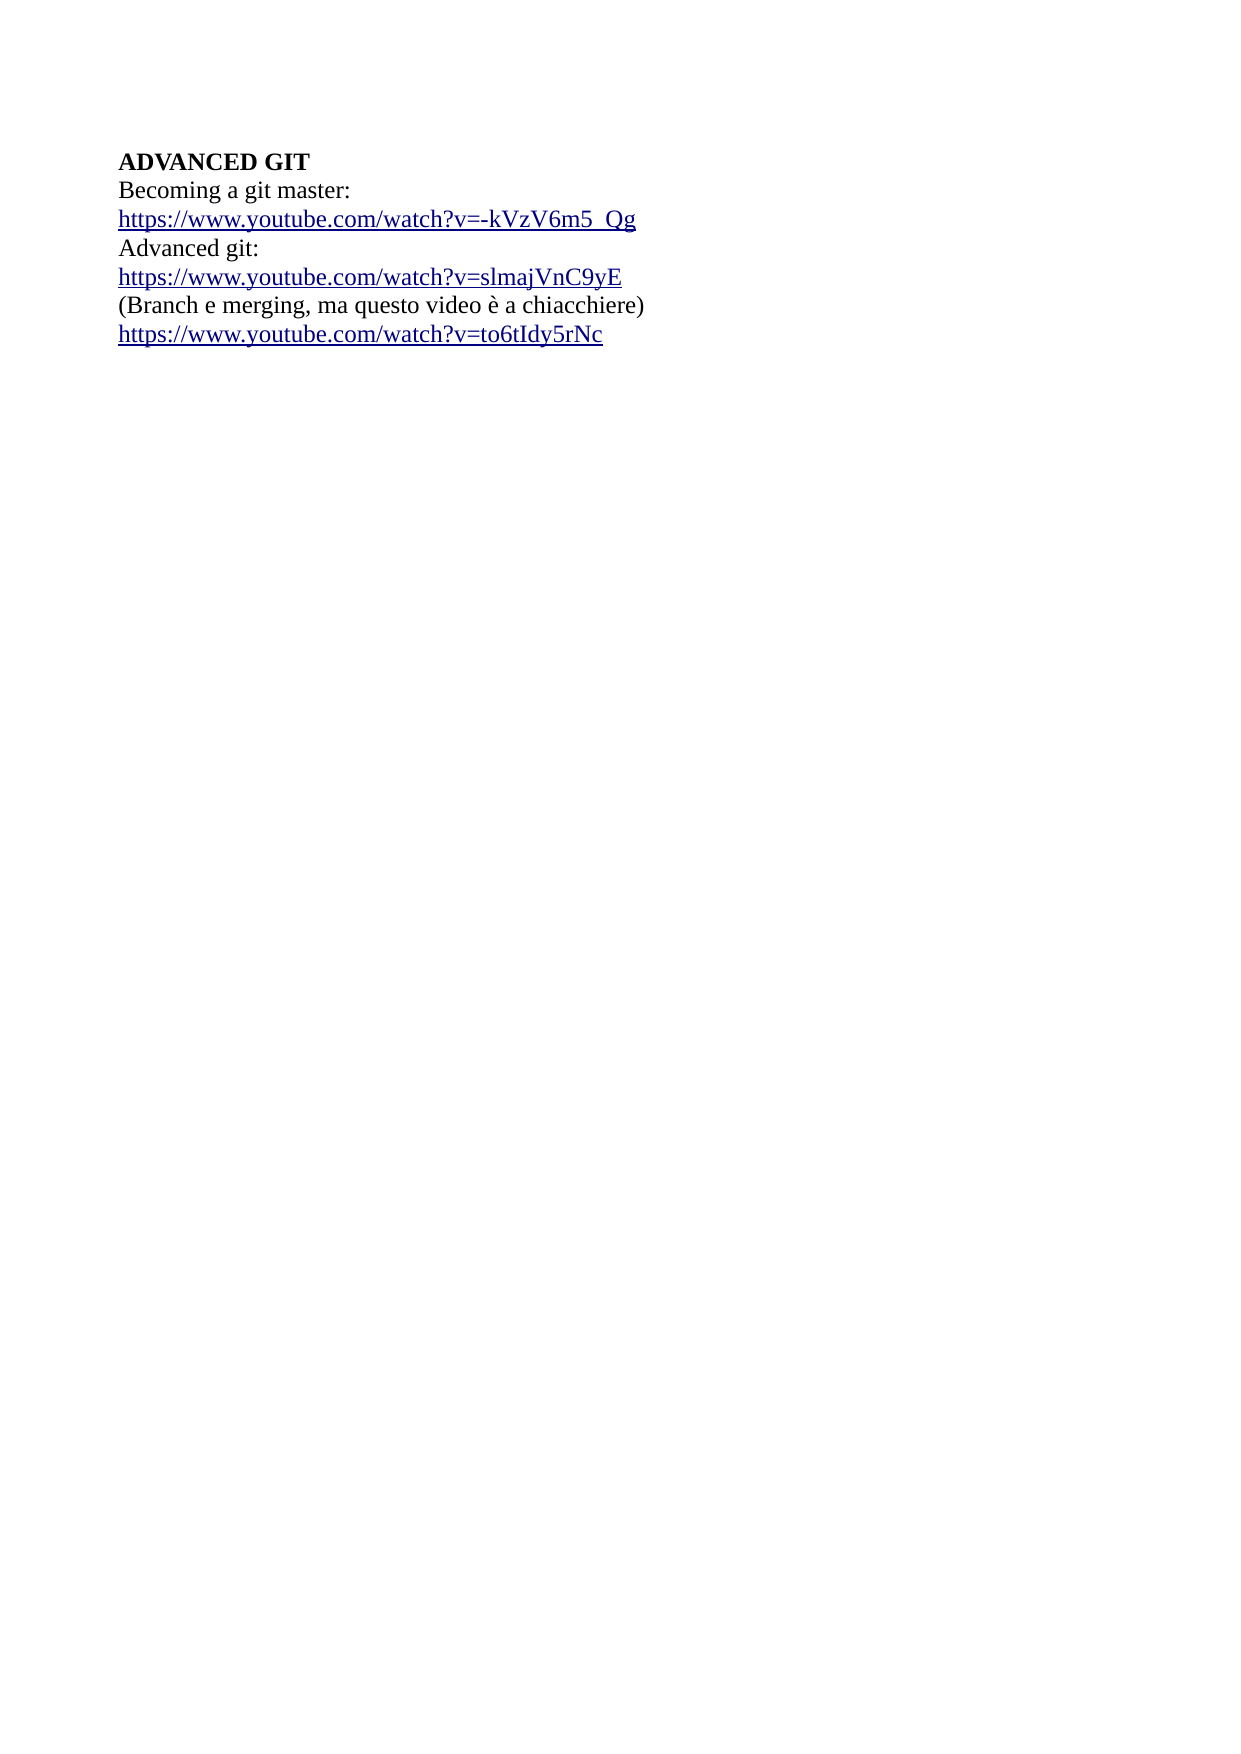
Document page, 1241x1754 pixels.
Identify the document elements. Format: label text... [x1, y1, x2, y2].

text (Branch e merging, ma questo video è a chiacchiere) [118, 291, 1122, 319]
text https://www.youtube.com/watch?v=slmajVnC9yE [118, 262, 1122, 291]
text https://www.youtube.com/watch?v=-kVzV6m5_Qg [118, 204, 1122, 233]
text Advanced git: [118, 233, 1122, 262]
text ADVANCED GIT [118, 147, 1122, 176]
text Becoming a git master: [118, 176, 1122, 204]
text https://www.youtube.com/watch?v=to6tIdy5rNc [118, 319, 1122, 348]
